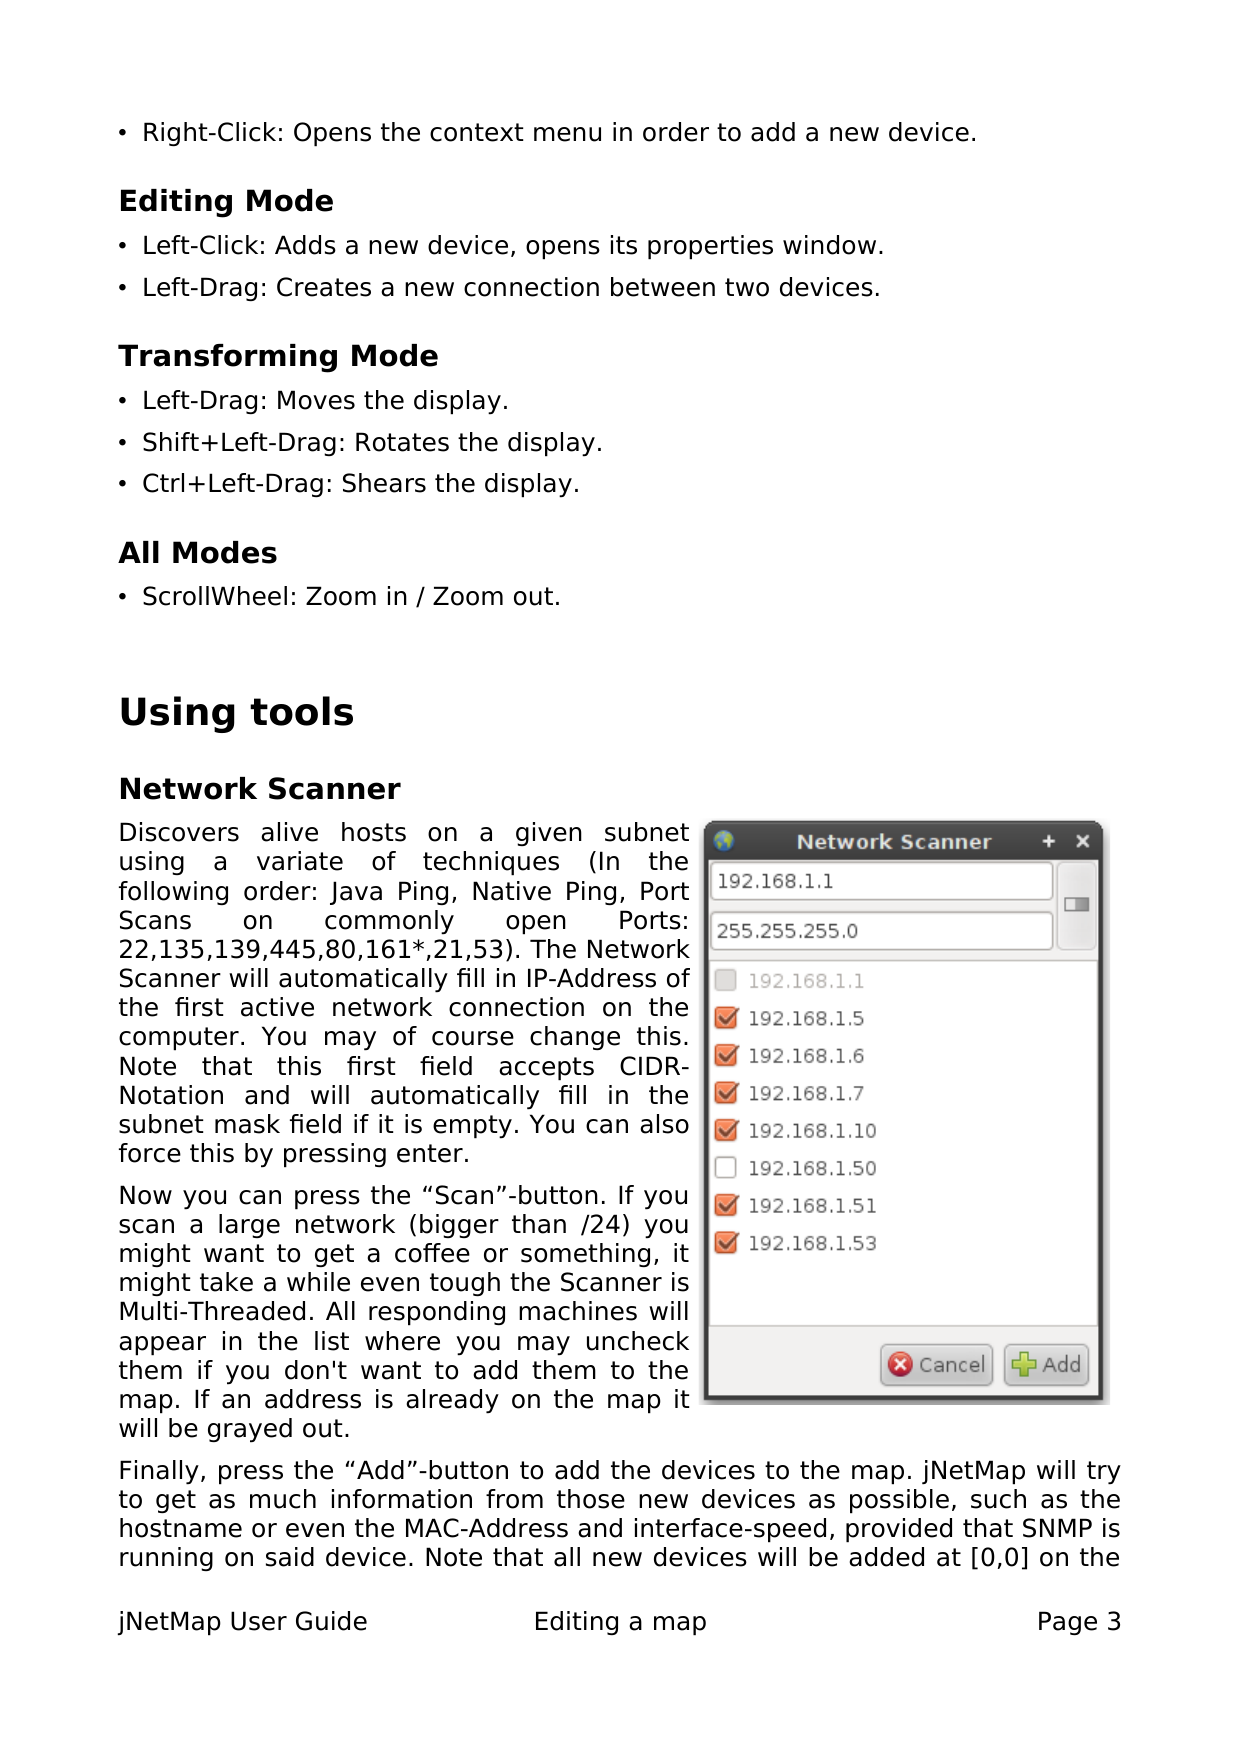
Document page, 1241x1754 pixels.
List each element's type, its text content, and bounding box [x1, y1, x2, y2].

list Left-Click: Adds a new device, opens its properties window. [118, 231, 1122, 260]
list Right-Click: Opens the context menu in order to add a new device. [118, 118, 1122, 147]
text Discovers alive hosts on a given subnet using a variate of techniques (In the following order: Java Ping, Native Ping, Port Scans on commonly open Ports: 22,135,139,445,80,161*,21,53). The Network Scanner will automatically fill in IP-Address of the first active network connection on the computer. You may of course change this. Note that this first field accepts CIDR-Notation and will automatically fill in the subnet mask field if it is empty. You can also force this by pressing enter. [118, 818, 690, 1168]
text [696, 816, 1113, 1408]
subtitle Using tools [118, 691, 1122, 734]
subtitle All Modes [118, 536, 1122, 570]
list Left-Drag: Moves the display. [118, 386, 1122, 415]
subtitle Network Scanner [118, 772, 1122, 806]
list Left-Drag: Creates a new connection between two devices. [118, 273, 1122, 302]
subtitle Transforming Mode [118, 339, 1122, 373]
list Ctrl+Left-Drag: Shears the display. [118, 469, 1122, 498]
text Finally, press the “Add”-button to add the devices to the map. jNetMap will try to get as much information from those new devices as possible, such as the hostname or even the MAC-Address and interface-speed, provided that SNMP is running on said device. Note that all new devices will be added at [0,0] on the [118, 1456, 1122, 1573]
text Now you can press the “Scan”-button. If you scan a large network (bigger than /24) you might want to get a coffee or something, it might take a while even tough the Scanner is Multi-Threaded. All responding machines will appear in the list where you may uncheck them if you don't want to add them to the map. If an address is already on the map it will be grayed out. [118, 1181, 1122, 1443]
list ScrollWheel: Zoom in / Zoom out. [118, 582, 1122, 612]
subtitle Editing Mode [118, 185, 1122, 219]
list Shift+Left-Drag: Rotates the display. [118, 428, 1122, 457]
picture [698, 818, 1110, 1405]
